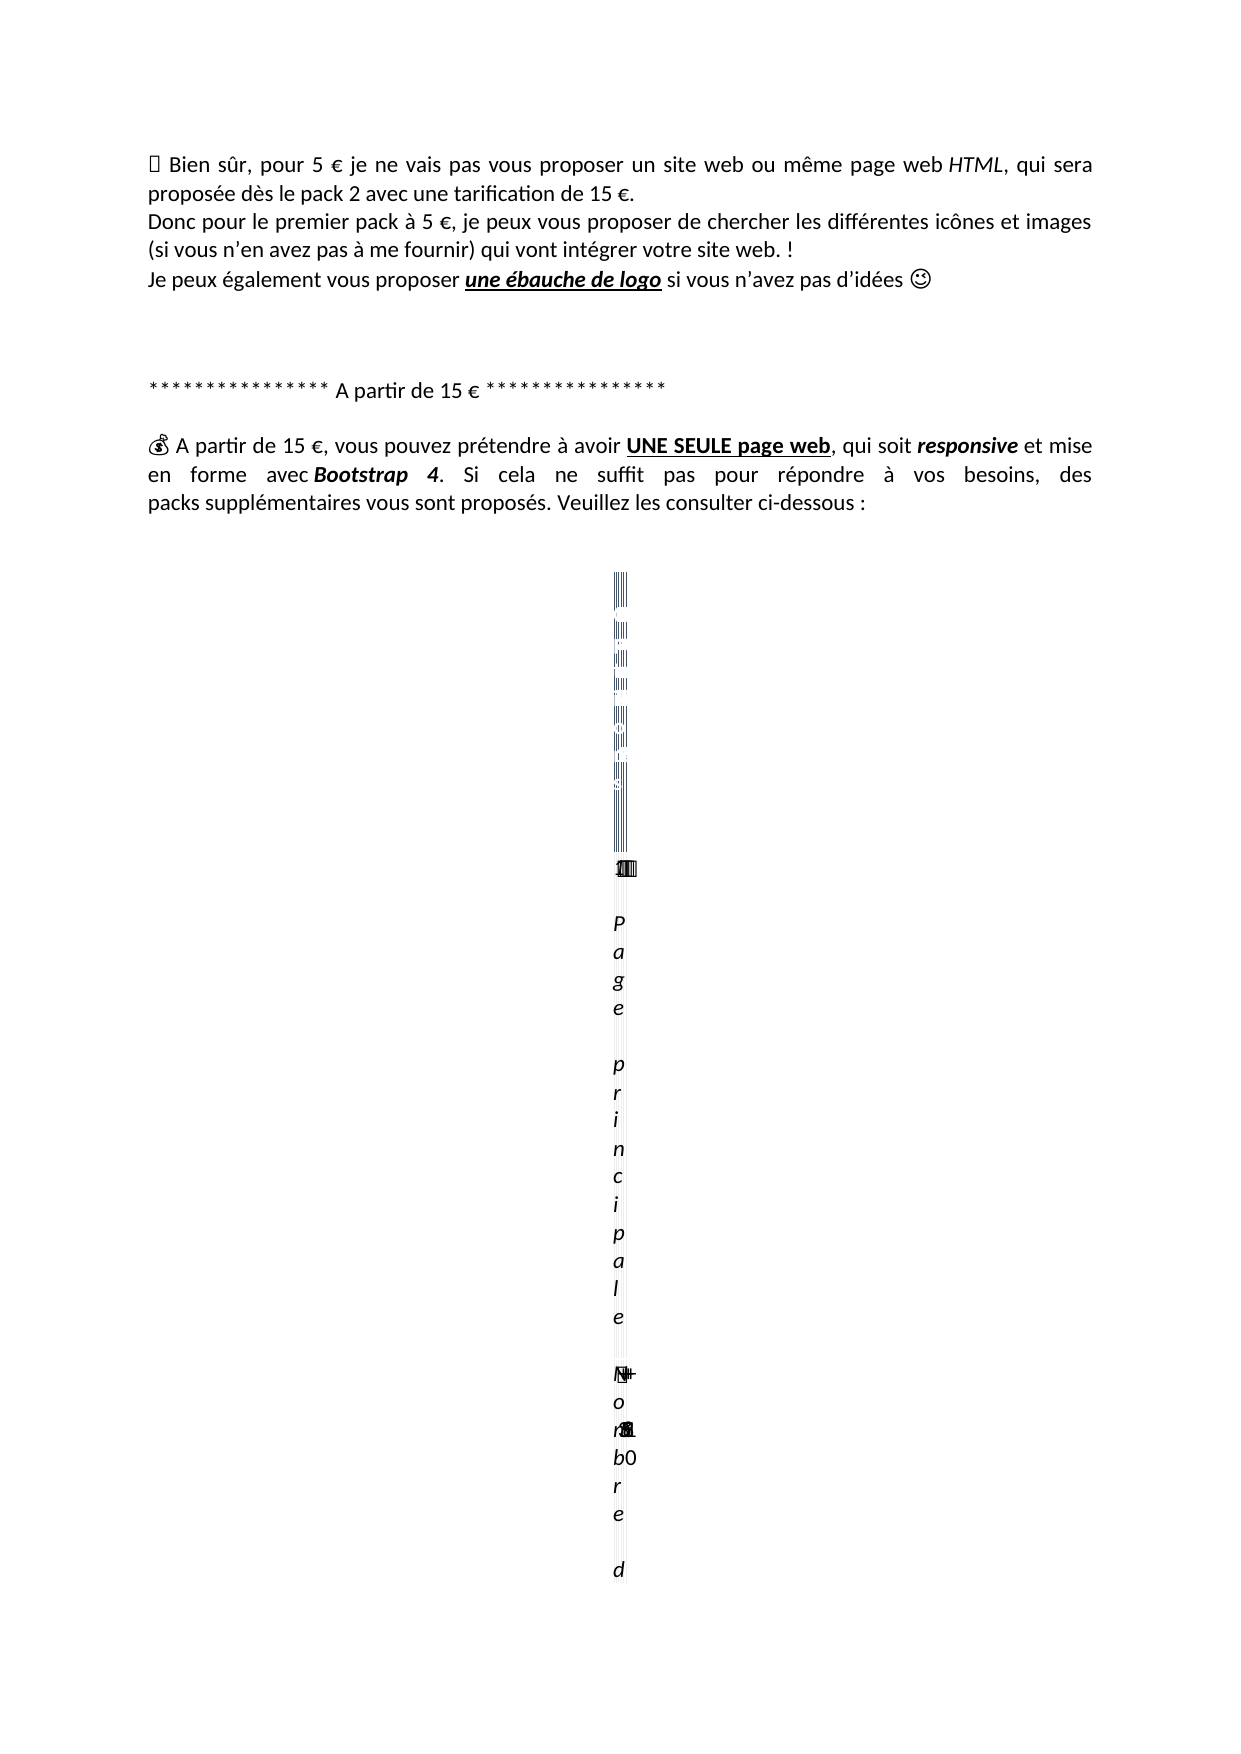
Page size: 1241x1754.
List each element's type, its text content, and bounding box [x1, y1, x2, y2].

text Je peux également vous proposer une ébauche de logo si vous n’avez pas d’idées 😉 [148, 263, 1093, 294]
text 💲 Bien sûr, pour 5 € je ne vais pas vous proposer un site web ou même page web HTML, qui sera proposée dès le pack 2 avec une tarification de 15 €. [148, 148, 1093, 207]
text 💰 A partir de 15 €, vous pouvez prétendre à avoir UNE SEULE page web, qui soit responsive et mise en forme avec Bootstrap 4. Si cela ne suffit pas pour répondre à vos besoins, des packs supplémentaires vous sont proposés. Veuillez les consulter ci-dessous : [148, 429, 1093, 517]
text Donc pour le premier pack à 5 €, je peux vous proposer de chercher les différentes icônes et images (si vous n’en avez pas à me fournir) qui vont intégrer votre site web. ! [148, 207, 1093, 263]
text **************** A partir de 15 € **************** [148, 376, 1093, 404]
